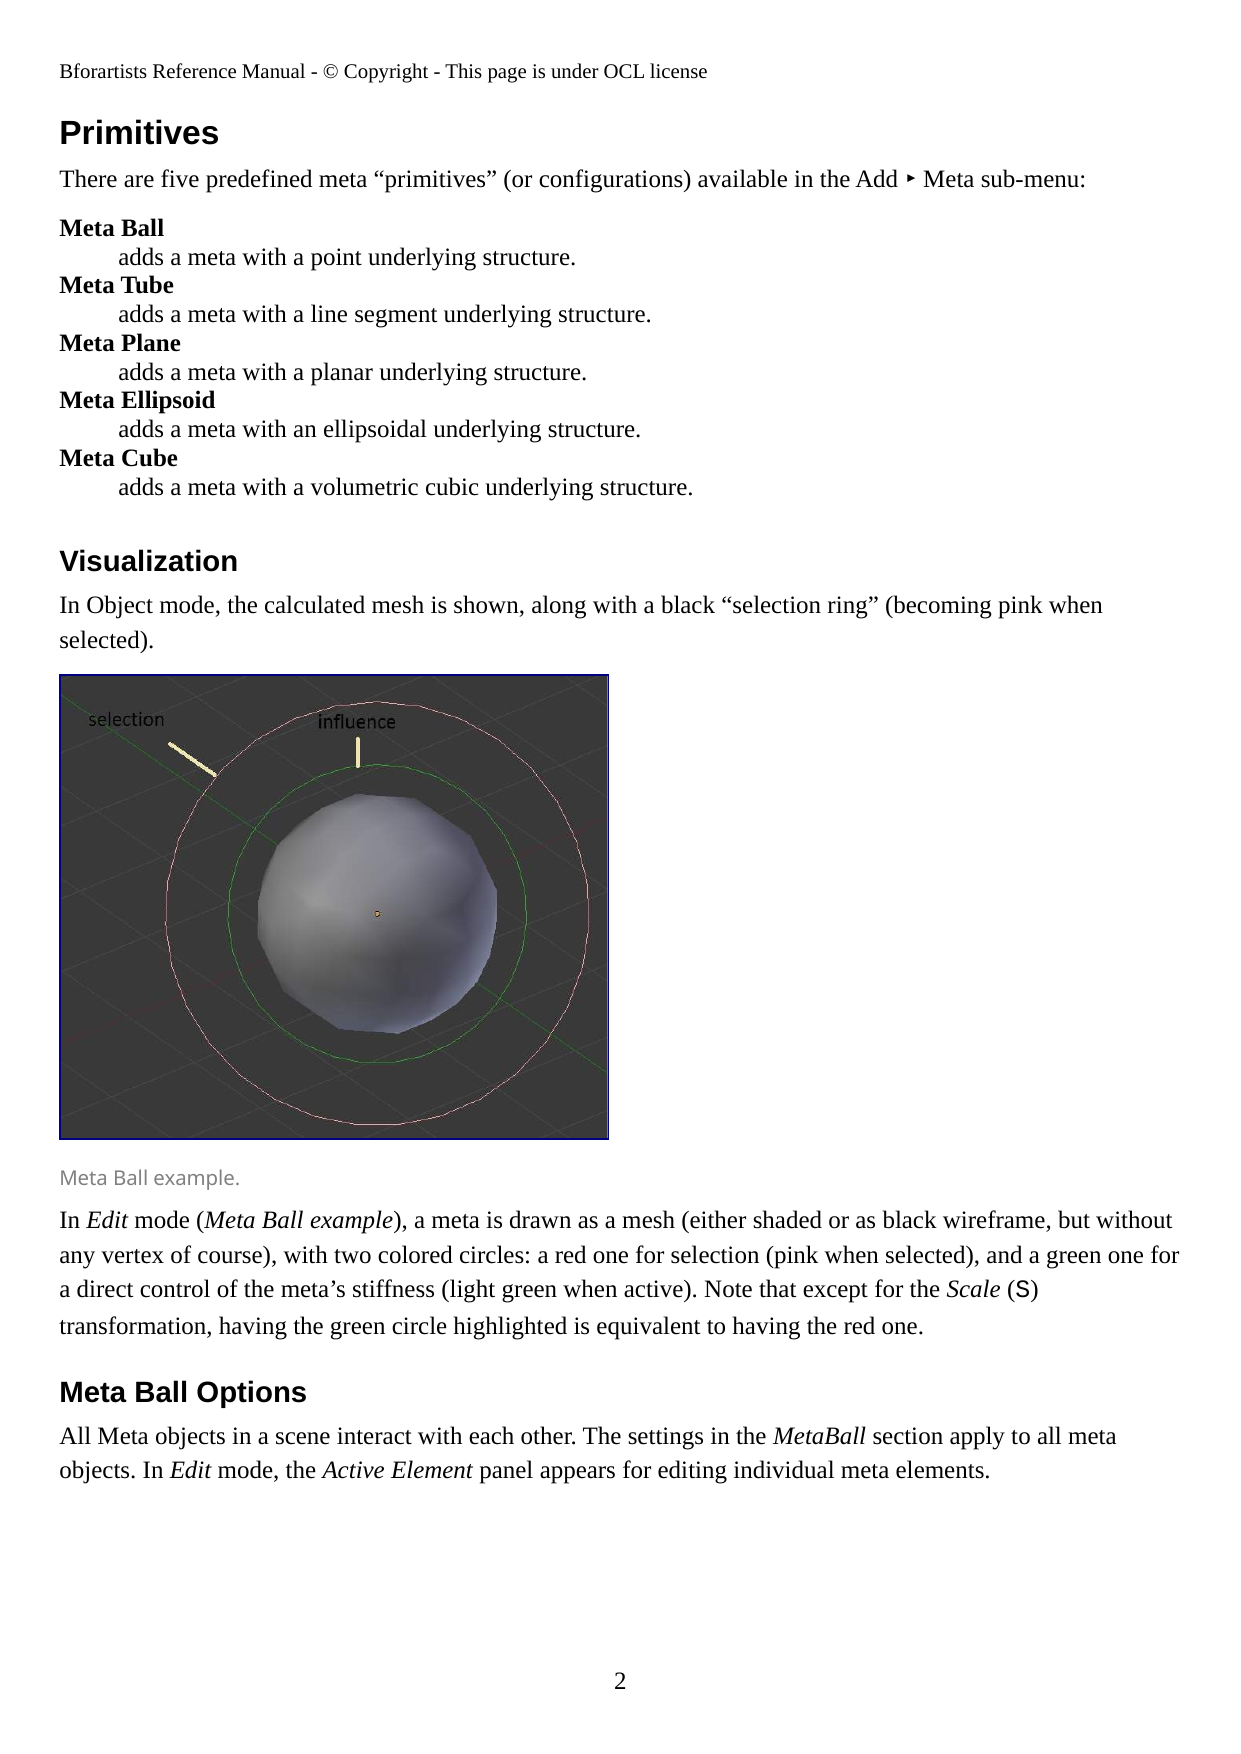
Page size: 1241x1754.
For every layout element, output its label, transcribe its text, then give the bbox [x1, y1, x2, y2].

list adds a meta with an ellipsoidal underlying structure. [118, 414, 1181, 443]
text Meta Ball example. [59, 1160, 1181, 1191]
text There are five predefined meta “primitives” (or configurations) available in the Add ‣ Meta sub-menu: [59, 164, 1181, 192]
text In Object mode, the calculated mesh is shown, along with a black “selection ring” (becoming pink when selected). [59, 591, 1181, 654]
subtitle Visualization [59, 544, 1181, 578]
subtitle Meta Ball Options [59, 1375, 1181, 1408]
list adds a meta with a line segment underlying structure. [118, 299, 1181, 328]
list adds a meta with a planar underlying structure. [118, 357, 1181, 385]
picture [61, 676, 608, 1138]
subtitle Meta Ball [59, 213, 1181, 242]
subtitle Meta Tube [59, 270, 1181, 299]
text In Edit mode (Meta Ball example), a meta is drawn as a mesh (either shaded or as black wireframe, but without any vertex of course), with two colored circles: a red one for selection (pink when selected), and a green one for a direct control of the meta’s stiffness (light green when active). Note that except for the Scale (S) transformation, having the green circle highlighted is equivalent to having the red one. [59, 1206, 1181, 1340]
subtitle Meta Ellipsoid [59, 385, 1181, 414]
list adds a meta with a volumetric cubic underlying structure. [118, 472, 1181, 500]
subtitle Primitives [59, 113, 1181, 151]
list adds a meta with a point underlying structure. [118, 242, 1181, 270]
text All Meta objects in a scene interact with each other. The settings in the MetaBall section apply to all meta objects. In Edit mode, the Active Element panel appears for editing individual meta elements. [59, 1421, 1181, 1484]
subtitle Meta Plane [59, 328, 1181, 357]
subtitle Meta Cube [59, 443, 1181, 472]
